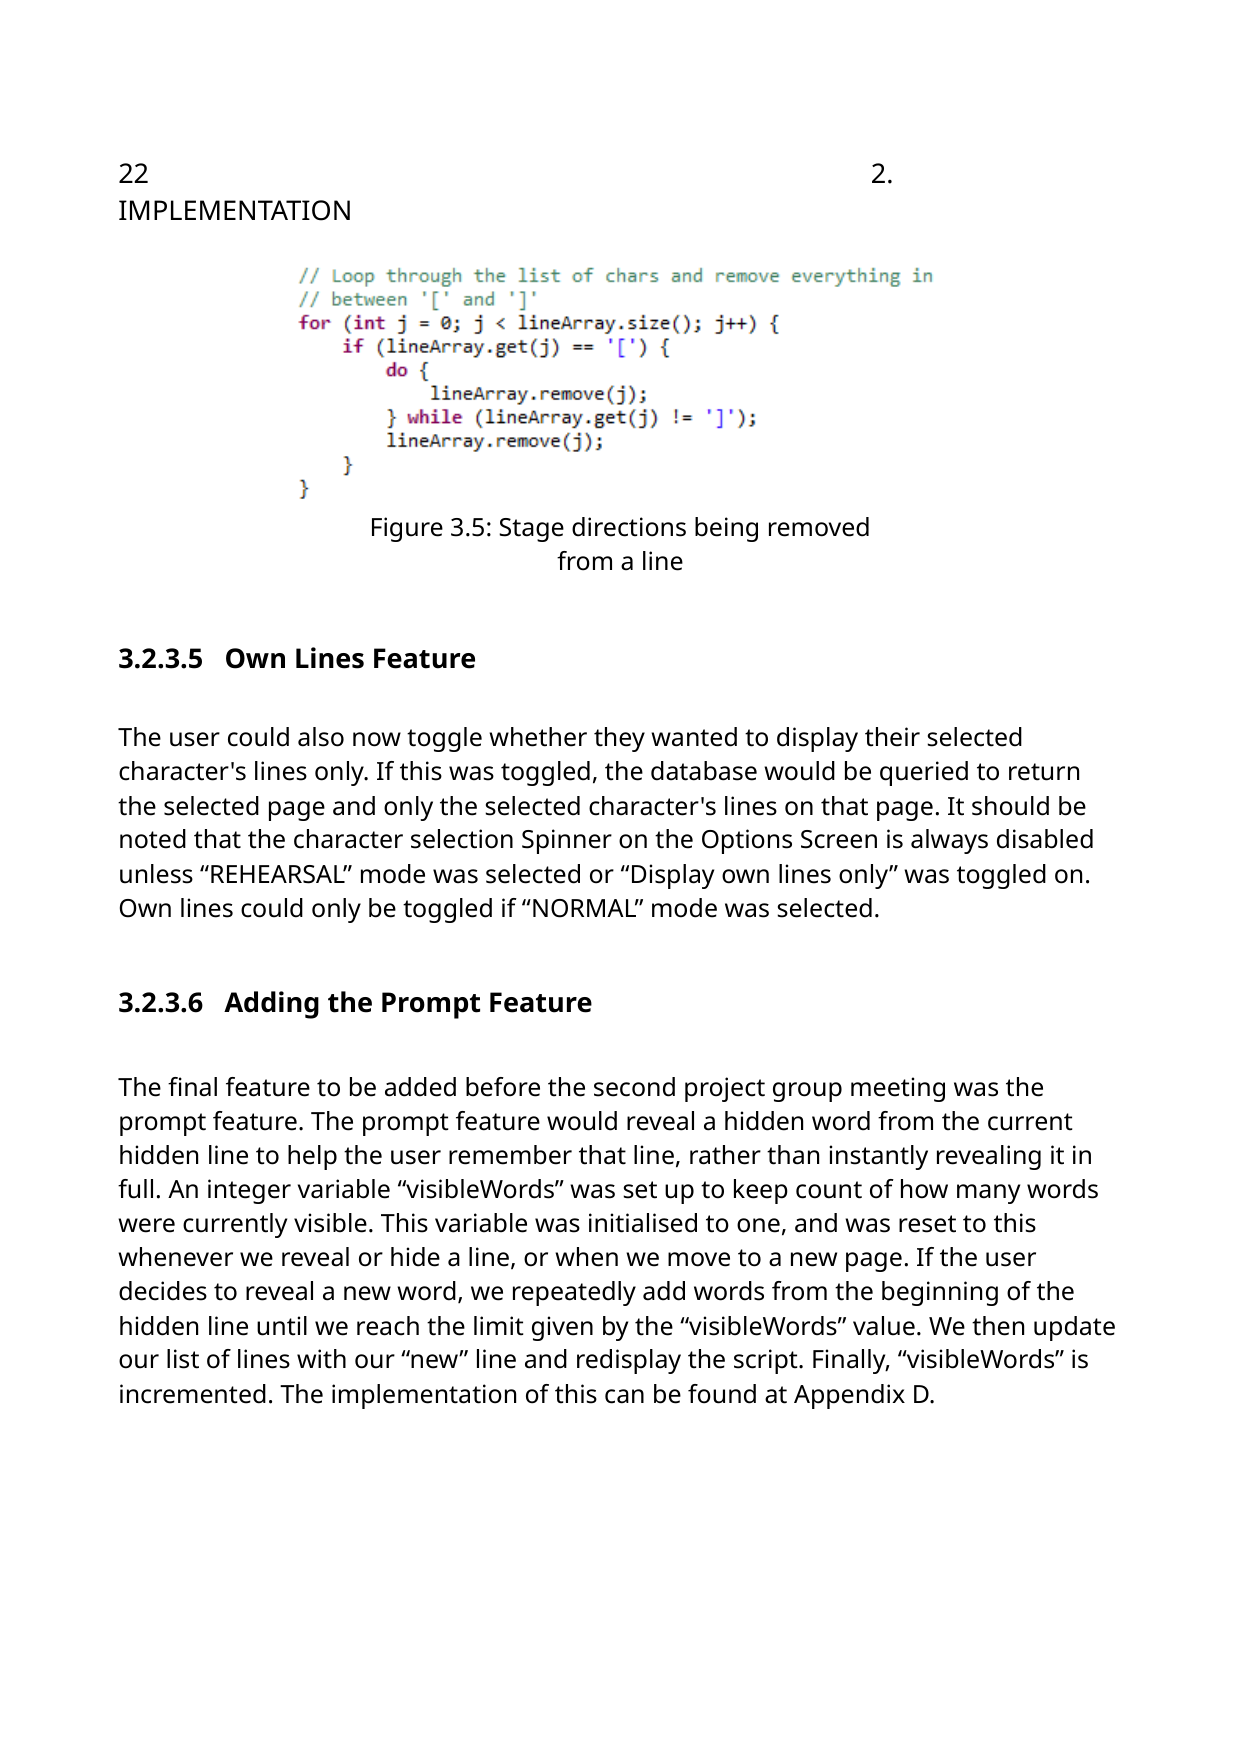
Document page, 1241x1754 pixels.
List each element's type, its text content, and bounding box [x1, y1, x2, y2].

text The user could also now toggle whether they wanted to display their selected character's lines only. If this was toggled, the database would be queried to return the selected page and only the selected character's lines on that page. It should be noted that the character selection Spinner on the Options Screen is always disabled unless “REHEARSAL” mode was selected or “Display own lines only” was toggled on. Own lines could only be toggled if “NORMAL” mode was selected. [118, 720, 1122, 924]
text The final feature to be added before the second project group meeting was the prompt feature. The prompt feature would reveal a hidden word from the current hidden line to help the user remember that line, rather than instantly revealing it in full. An integer variable “visibleWords” was set up to keep count of how many words were currently visible. This variable was initialised to one, and was reset to this whenever we reveal or hide a line, or when we move to a new page. If the user decides to reveal a new word, we repeatedly add words from the beginning of the hidden line until we reach the limit given by the “visibleWords” value. We then update our list of lines with our “new” line and redisplay the script. Finally, “visibleWords” is incremented. The implementation of this can be found at Appendix D. [118, 1070, 1122, 1410]
text from a line [118, 543, 1122, 577]
picture [297, 265, 943, 510]
text 22 2. IMPLEMENTATION [118, 155, 1122, 229]
text Figure 3.5: Stage directions being removed [118, 266, 1122, 543]
subtitle 3.2.3.6 Adding the Prompt Feature [118, 983, 1122, 1020]
subtitle 3.2.3.5 Own Lines Feature [118, 639, 1122, 676]
